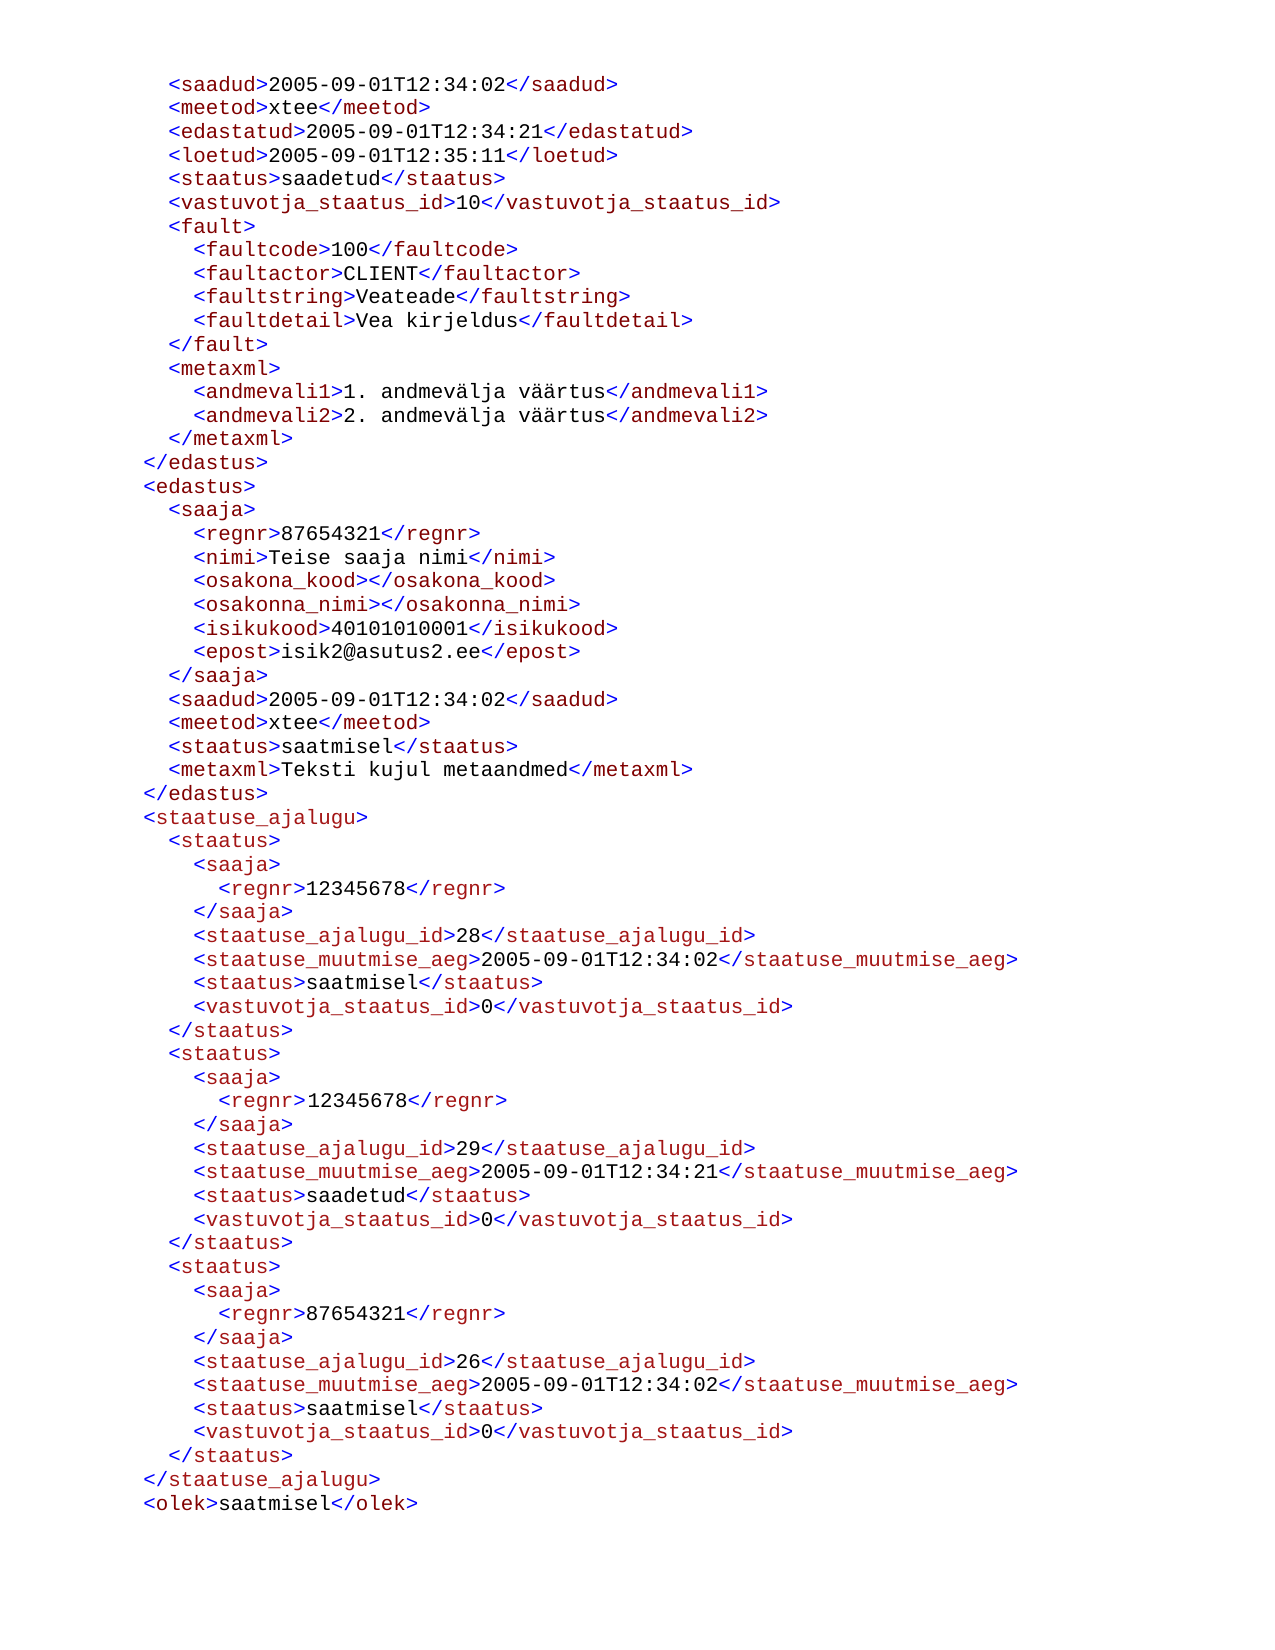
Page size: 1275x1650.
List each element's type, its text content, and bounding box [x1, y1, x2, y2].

text <faultdetail>Vea kirjeldus</faultdetail> [118, 310, 1157, 334]
text <osakonna_nimi></osakonna_nimi> [118, 594, 1157, 618]
text <metaxml>Teksti kujul metaandmed</metaxml> [118, 759, 1157, 783]
text </metaxml> [118, 428, 1157, 452]
text <saaja> [118, 854, 1157, 878]
text <regnr> 12345678</regnr> [118, 1091, 1157, 1114]
text <vastuvotja_staatus_id>0</vastuvotja_staatus_id> [118, 1422, 1157, 1445]
text <staatuse_muutmise_aeg>2005-09-01T12:34:02</staatuse_muutmise_aeg> [118, 949, 1157, 972]
text <regnr>87654321</regnr> [118, 523, 1157, 547]
text <regnr>87654321</regnr> [118, 1303, 1157, 1327]
text </edastus> [118, 452, 1157, 476]
text <vastuvotja_staatus_id>0</vastuvotja_staatus_id> [118, 996, 1157, 1019]
text </edastus> [118, 783, 1157, 807]
text <staatuse_ajalugu_id>29</staatuse_ajalugu_id> [118, 1138, 1157, 1161]
text <vastuvotja_staatus_id>10</vastuvotja_staatus_id> [118, 192, 1157, 216]
text <vastuvotja_staatus_id>0</vastuvotja_staatus_id> [118, 1209, 1157, 1232]
text <faultstring>Veateade</faultstring> [118, 287, 1157, 310]
text <saadud>2005-09-01T12:34:02</saadud> [118, 74, 1157, 97]
text <staatuse_muutmise_aeg>2005-09-01T12:34:02</staatuse_muutmise_aeg> [118, 1374, 1157, 1398]
text <andmevali1>1. andmevälja väärtus</andmevali1> [118, 381, 1157, 405]
text <staatuse_ajalugu_id>26</staatuse_ajalugu_id> [118, 1351, 1157, 1374]
text <edastus> [118, 476, 1157, 499]
text <saaja> [118, 1067, 1157, 1091]
text <metaxml> [118, 357, 1157, 381]
text </saaja> [118, 1114, 1157, 1138]
text <meetod>xtee</meetod> [118, 712, 1157, 736]
text <staatus>saatmisel</staatus> [118, 1398, 1157, 1422]
text <olek>saatmisel</olek> [118, 1492, 1157, 1516]
text </staatuse_ajalugu> [118, 1469, 1157, 1492]
text <staatus>saatmisel</staatus> [118, 972, 1157, 996]
text </staatus> [118, 1232, 1157, 1256]
text </fault> [118, 334, 1157, 357]
text <andmevali2>2. andmevälja väärtus</andmevali2> [118, 405, 1157, 428]
text <epost>isik2@asutus2.ee</epost> [118, 641, 1157, 665]
text <staatus>saadetud</staatus> [118, 168, 1157, 192]
text </saaja> [118, 665, 1157, 688]
text <staatus>saadetud</staatus> [118, 1185, 1157, 1209]
text </saaja> [118, 901, 1157, 925]
text <staatuse_muutmise_aeg>2005-09-01T12:34:21</staatuse_muutmise_aeg> [118, 1161, 1157, 1185]
text <staatus>saatmisel</staatus> [118, 736, 1157, 759]
text <staatus> [118, 1256, 1157, 1280]
text <loetud>2005-09-01T12:35:11</loetud> [118, 145, 1157, 168]
text <fault> [118, 216, 1157, 239]
text <saaja> [118, 1280, 1157, 1303]
text <faultactor>CLIENT</faultactor> [118, 263, 1157, 287]
text <saadud>2005-09-01T12:34:02</saadud> [118, 688, 1157, 712]
text </saaja> [118, 1327, 1157, 1351]
text </staatus> [118, 1445, 1157, 1469]
text <staatus> [118, 830, 1157, 854]
text <edastatud>2005-09-01T12:34:21</edastatud> [118, 121, 1157, 145]
text <nimi>Teise saaja nimi</nimi> [118, 547, 1157, 570]
text <regnr>12345678</regnr> [118, 878, 1157, 901]
text <staatuse_ajalugu_id>28</staatuse_ajalugu_id> [118, 925, 1157, 949]
text <staatus> [118, 1043, 1157, 1067]
text <isikukood>40101010001</isikukood> [118, 618, 1157, 641]
text <meetod>xtee</meetod> [118, 97, 1157, 121]
text </staatus> [118, 1019, 1157, 1043]
text <osakona_kood></osakona_kood> [118, 570, 1157, 594]
text <staatuse_ajalugu> [118, 807, 1157, 830]
text <saaja> [118, 499, 1157, 523]
text <faultcode>100</faultcode> [118, 239, 1157, 263]
